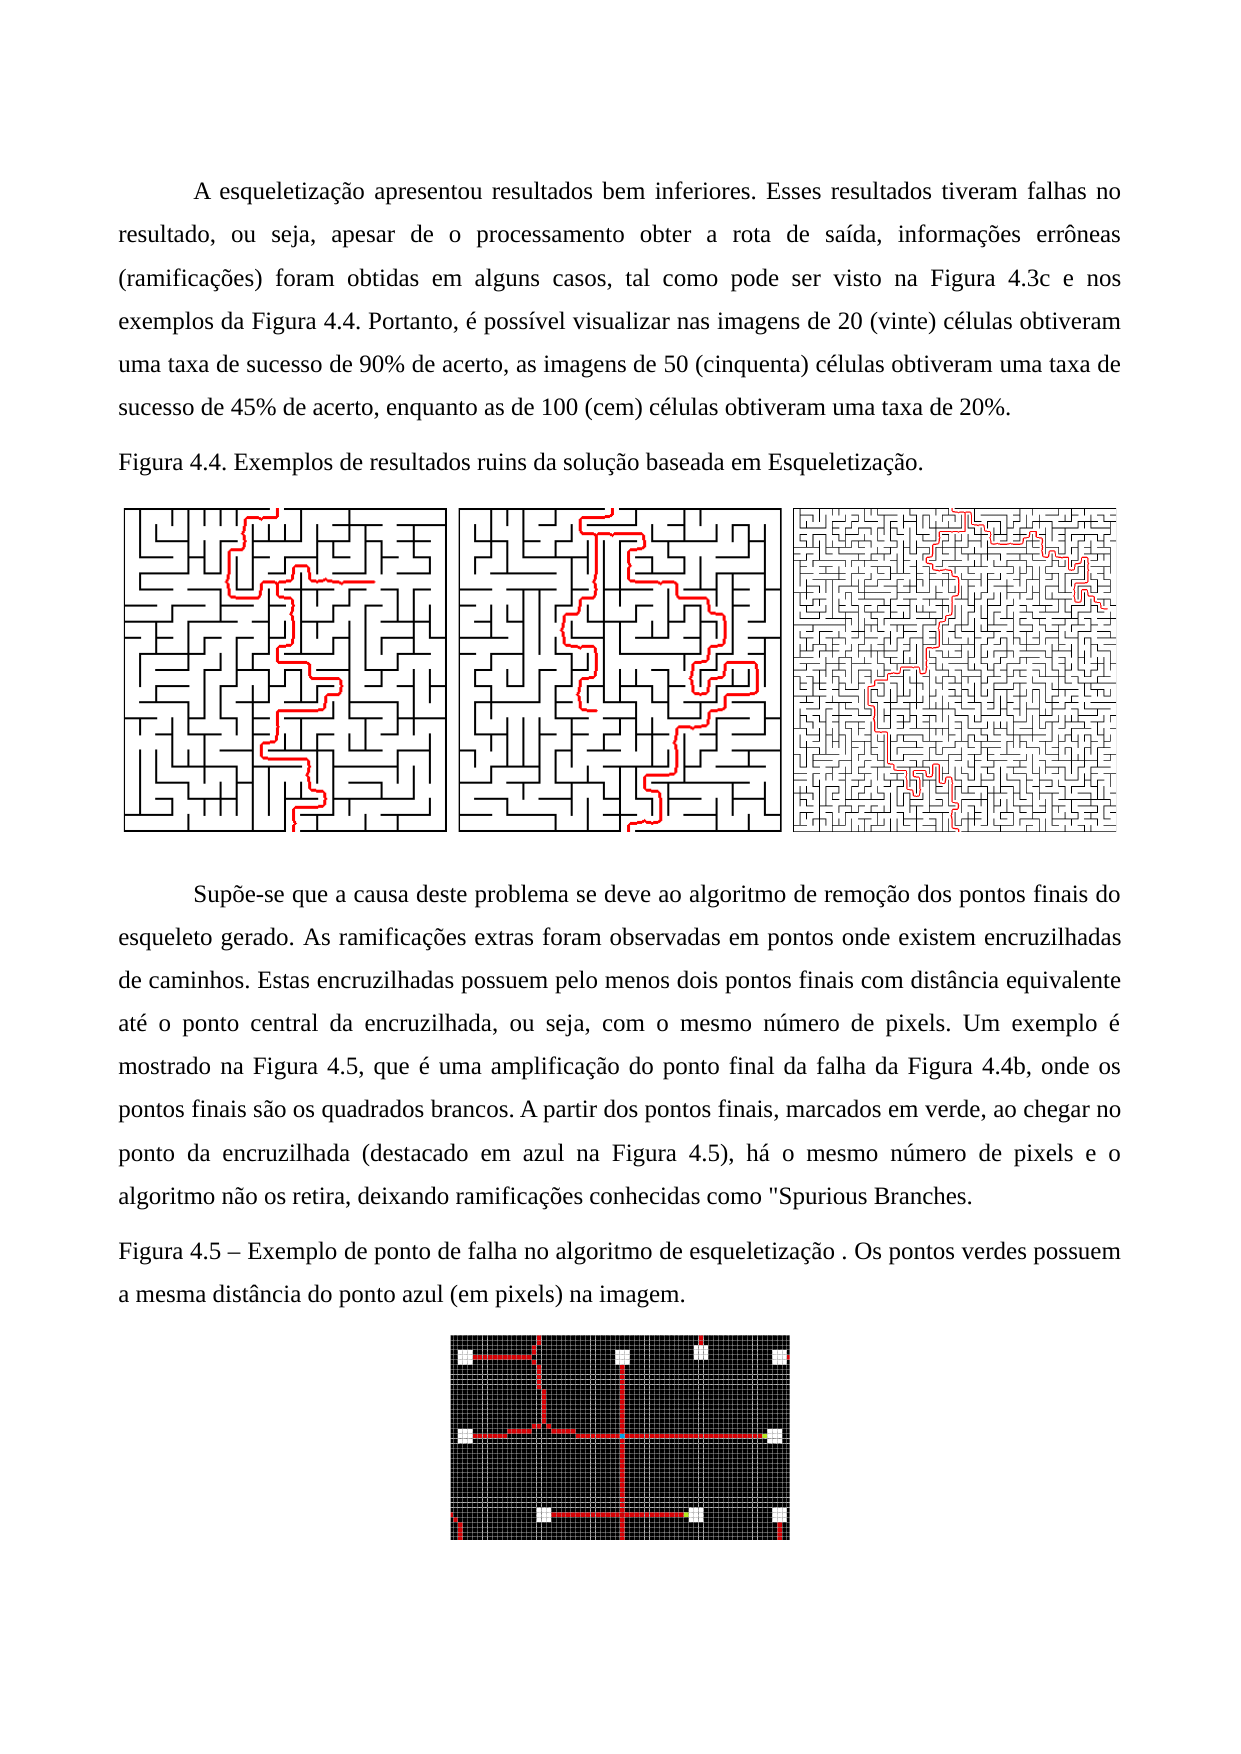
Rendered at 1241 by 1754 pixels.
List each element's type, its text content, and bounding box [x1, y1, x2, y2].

table_header [453, 503, 787, 866]
picture [123, 508, 447, 832]
picture [793, 508, 1117, 832]
picture [458, 508, 782, 832]
text A esqueletização apresentou resultados bem inferiores. Esses resultados tiveram falhas no resultado, ou seja, apesar de o processamento obter a rota de saída, informações errôneas (ramificações) foram obtidas em alguns casos, tal como pode ser visto na Figura 4.3c e nos exemplos da Figura 4.4. Portanto, é possível visualizar nas imagens de 20 (vinte) células obtiveram uma taxa de sucesso de 90% de acerto, as imagens de 50 (cinquenta) células obtiveram uma taxa de sucesso de 45% de acerto, enquanto as de 100 (cem) células obtiveram uma taxa de 20%. [118, 176, 1122, 421]
table_header [118, 503, 453, 866]
table_header [788, 503, 1122, 866]
text Supõe-se que a causa deste problema se deve ao algoritmo de remoção dos pontos finais do esqueleto gerado. As ramificações extras foram observadas em pontos onde existem encruzilhadas de caminhos. Estas encruzilhadas possuem pelo menos dois pontos finais com distância equivalente até o ponto central da encruzilhada, ou seja, com o mesmo número de pixels. Um exemplo é mostrado na Figura 4.5, que é uma amplificação do ponto final da falha da Figura 4.4b, onde os pontos finais são os quadrados brancos. A partir dos pontos finais, marcados em verde, ao chegar no ponto da encruzilhada (destacado em azul na Figura 4.5), há o mesmo número de pixels e o algoritmo não os retira, deixando ramificações conhecidas como "Spurious Branches. [118, 879, 1122, 1209]
text Figura 4.5 – Exemplo de ponto de falha no algoritmo de esqueletização . Os pontos verdes possuem a mesma distância do ponto azul (em pixels) na imagem. [118, 1236, 1122, 1308]
list Figura 4.4. Exemplos de resultados ruins da solução baseada em Esqueletização. [118, 447, 1122, 476]
picture [450, 1335, 790, 1540]
